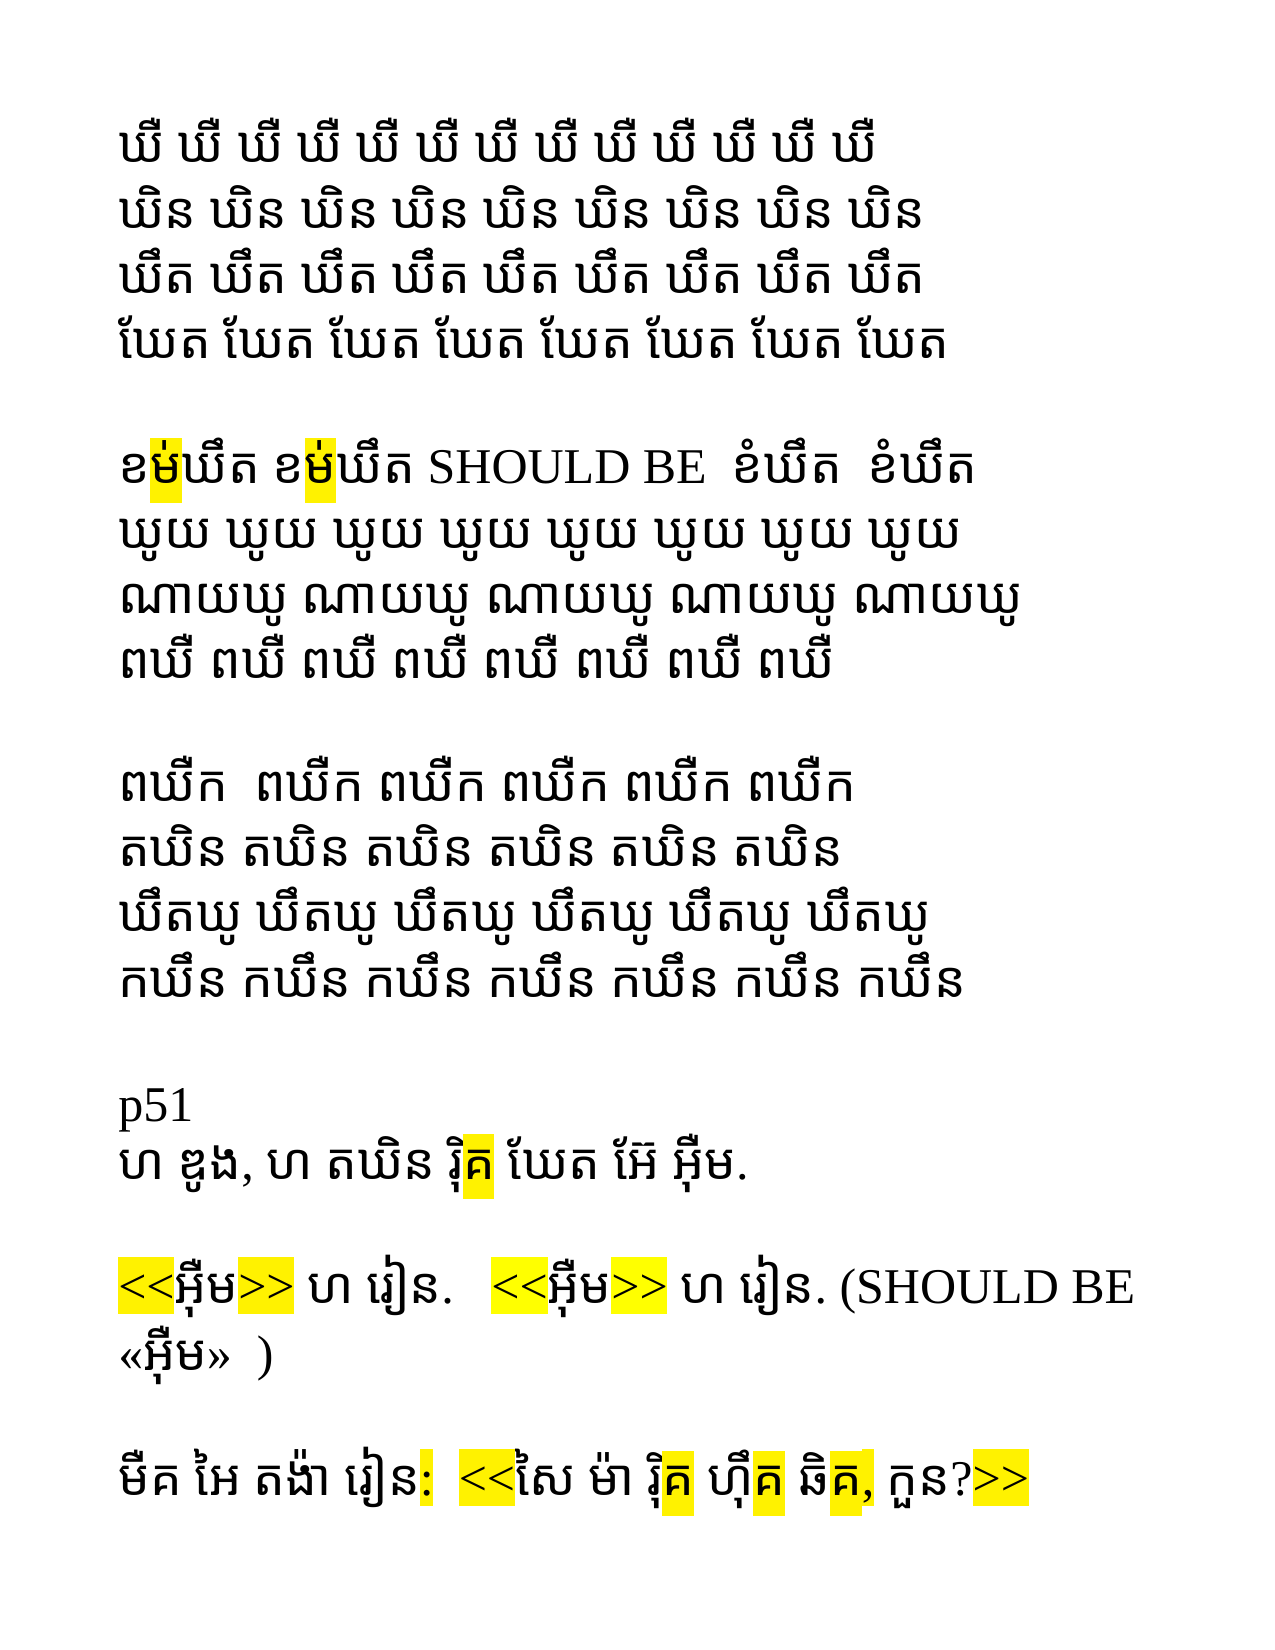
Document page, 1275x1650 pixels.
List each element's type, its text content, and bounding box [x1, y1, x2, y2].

text ឃឺ ឃឺ ឃឺ ឃឺ ឃឺ ឃឺ ឃឺ ឃឺ ឃឺ ឃឺ ឃឺ ឃឺ ឃឺ [118, 118, 1157, 183]
text ហ ឌូង, ហ តឃិន រ៉ិគ ឃែត អ៊ែ អ៊ឺម. [118, 1132, 1157, 1199]
text ឃឹតឃូ ឃឹតឃូ ឃឹតឃូ ឃឹតឃូ ឃឹតឃូ ឃឹតឃូ [118, 887, 1157, 952]
text ឃិន ឃិន ឃិន ឃិន ឃិន ឃិន ឃិន ឃិន ឃិន [118, 183, 1157, 248]
text ខម់ឃឹត ខម់ឃឹត SHOULD BE ខំឃឹត ខំឃឹត [118, 436, 1157, 503]
text ឃែត ឃែត ឃែត ឃែត ឃែត ឃែត ឃែត ឃែត [118, 314, 1157, 379]
text ណាយឃូ ណាយឃូ ណាយឃូ ណាយឃូ ណាយឃូ [118, 569, 1157, 634]
text មឺគ អៃ តង៉ា រៀន: <<សៃ ម៉ា រ៉ិគ ហ៊ឹគ ឆិគ, កួន?>> [118, 1449, 1157, 1516]
text ពឃឺក ពឃឺក ពឃឺក ពឃឺក ពឃឺក ពឃឺក [118, 757, 1157, 822]
text ឃូយ ឃូយ ឃូយ ឃូយ ឃូយ ឃូយ ឃូយ ឃូយ [118, 503, 1157, 569]
text ពឃឺ ពឃឺ ពឃឺ ពឃឺ ពឃឺ ពឃឺ ពឃឺ ពឃឺ [118, 634, 1157, 699]
text តឃិន តឃិន តឃិន តឃិន តឃិន តឃិន [118, 822, 1157, 887]
text <<អ៊ឺម>> ហ រៀន. <<អ៊ឺម>> ហ រៀន. (SHOULD BE «អ៊ឺម» ) [118, 1257, 1157, 1391]
text ឃឹត ឃឹត ឃឹត ឃឹត ឃឹត ឃឹត ឃឹត ឃឹត ឃឹត [118, 248, 1157, 314]
text កឃឹន កឃឹន កឃឹន កឃឹន កឃឹន កឃឹន កឃឹន [118, 952, 1157, 1017]
text p51 [118, 1075, 1157, 1132]
